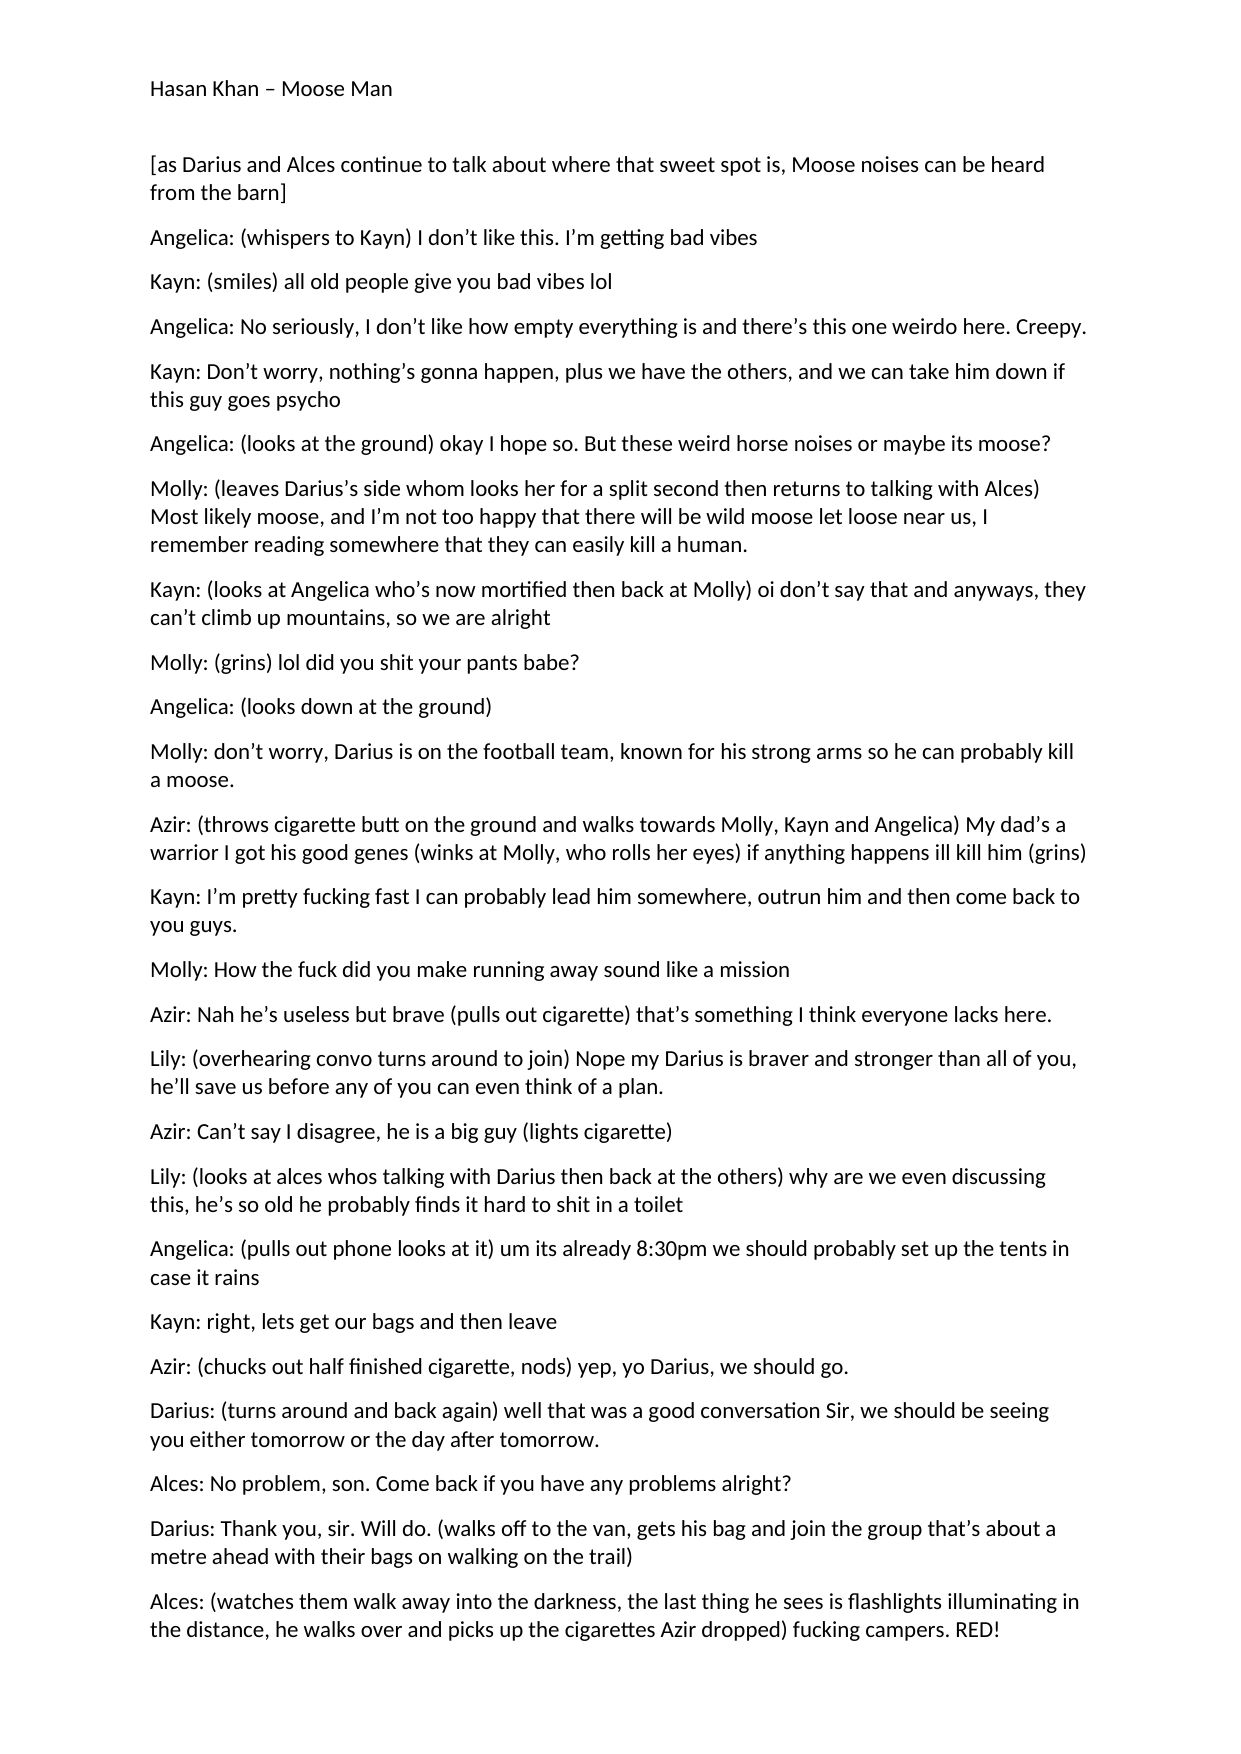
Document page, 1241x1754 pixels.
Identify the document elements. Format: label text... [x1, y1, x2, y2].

text Azir: Can’t say I disagree, he is a big guy (lights cigarette) [150, 1117, 1090, 1145]
text Azir: (throws cigarette butt on the ground and walks towards Molly, Kayn and Angelica) My dad’s a warrior I got his good genes (winks at Molly, who rolls her eyes) if anything happens ill kill him (grins) [150, 810, 1090, 866]
text Kayn: (looks at Angelica who’s now mortified then back at Molly) oi don’t say that and anyways, they can’t climb up mountains, so we are alright [150, 575, 1090, 631]
text Darius: Thank you, sir. Will do. (walks off to the van, gets his bag and join the group that’s about a metre ahead with their bags on walking on the trail) [150, 1514, 1090, 1570]
text Alces: (watches them walk away into the darkness, the last thing he sees is flashlights illuminating in the distance, he walks over and picks up the cigarettes Azir dropped) fucking campers. RED! [150, 1587, 1090, 1643]
text Angelica: (whispers to Kayn) I don’t like this. I’m getting bad vibes [150, 223, 1090, 251]
text Angelica: No seriously, I don’t like how empty everything is and there’s this one weirdo here. Creepy. [150, 312, 1090, 340]
text Angelica: (looks down at the ground) [150, 692, 1090, 720]
text Lily: (looks at alces whos talking with Darius then back at the others) why are we even discussing this, he’s so old he probably finds it hard to shit in a toilet [150, 1162, 1090, 1218]
text Lily: (overhearing convo turns around to join) Nope my Darius is braver and stronger than all of you, he’ll save us before any of you can even think of a plan. [150, 1044, 1090, 1101]
text Azir: Nah he’s useless but brave (pulls out cigarette) that’s something I think everyone lacks here. [150, 1000, 1090, 1028]
text Molly: don’t worry, Darius is on the football team, known for his strong arms so he can probably kill a moose. [150, 737, 1090, 793]
text Kayn: I’m pretty fucking fast I can probably lead him somewhere, outrun him and then come back to you guys. [150, 882, 1090, 938]
text Angelica: (looks at the ground) okay I hope so. But these weird horse noises or maybe its moose? [150, 429, 1090, 457]
text Darius: (turns around and back again) well that was a good conversation Sir, we should be seeing you either tomorrow or the day after tomorrow. [150, 1397, 1090, 1453]
text Kayn: right, lets get our bags and then leave [150, 1307, 1090, 1335]
text Kayn: (smiles) all old people give you bad vibes lol [150, 267, 1090, 295]
text Alces: No problem, son. Come back if you have any problems alright? [150, 1469, 1090, 1497]
text Molly: (leaves Darius’s side whom looks her for a split second then returns to talking with Alces) Most likely moose, and I’m not too happy that there will be wild moose let loose near us, I remember reading somewhere that they can easily kill a human. [150, 474, 1090, 558]
text [as Darius and Alces continue to talk about where that sweet spot is, Moose noises can be heard from the barn] [150, 150, 1090, 206]
text Molly: (grins) lol did you shit your pants babe? [150, 648, 1090, 676]
text Angelica: (pulls out phone looks at it) um its already 8:30pm we should probably set up the tents in case it rains [150, 1234, 1090, 1291]
text Azir: (chucks out half finished cigarette, nods) yep, yo Darius, we should go. [150, 1352, 1090, 1380]
text Kayn: Don’t worry, nothing’s gonna happen, plus we have the others, and we can take him down if this guy goes psycho [150, 357, 1090, 413]
text Molly: How the fuck did you make running away sound like a mission [150, 955, 1090, 983]
